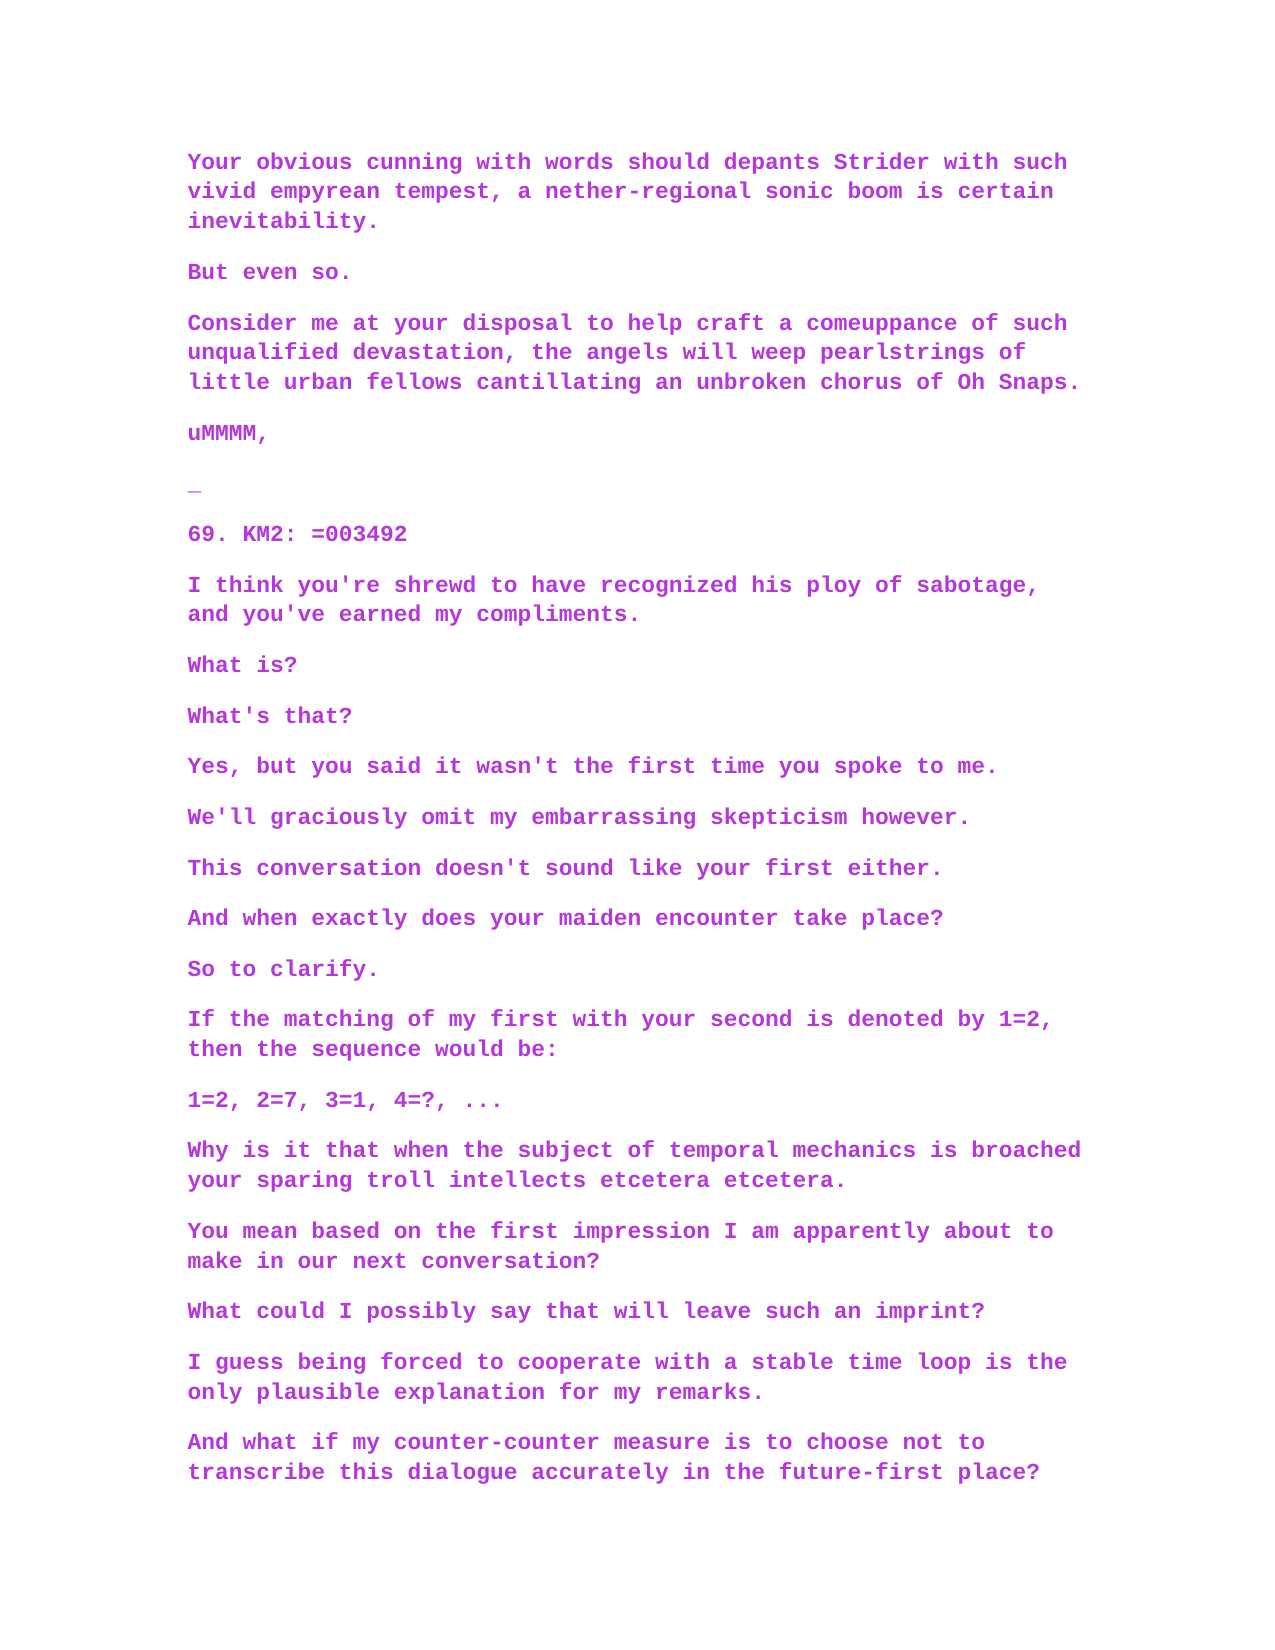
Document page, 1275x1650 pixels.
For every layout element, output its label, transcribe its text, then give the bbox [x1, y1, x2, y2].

text What could I possibly say that will leave such an imprint? [187, 1299, 1087, 1326]
text Your obvious cunning with words should depants Strider with such vivid empyrean tempest, a nether-regional sonic boom is certain inevitability. [187, 150, 1087, 236]
text If the matching of my first with your second is denoted by 1=2, then the sequence would be: [187, 1008, 1087, 1063]
text Why is it that when the subject of temporal mechanics is broached your sparing troll intellects etcetera etcetera. [187, 1139, 1087, 1194]
text Consider me at your disposal to help craft a comeuppance of such unqualified devastation, the angels will weep pearlstrings of little urban fellows cantillating an unbroken chorus of Oh Snaps. [187, 311, 1087, 396]
text I think you're shrewd to have recognized his ploy of sabotage, and you've earned my compliments. [187, 573, 1087, 629]
text _ [187, 472, 1087, 498]
text What's that? [187, 704, 1087, 730]
text But even so. [187, 260, 1087, 286]
text You mean based on the first impression I am apparently about to make in our next conversation? [187, 1219, 1087, 1275]
text So to clarify. [187, 957, 1087, 983]
text And what if my counter-counter measure is to choose not to transcribe this dialogue accurately in the future-first place? [187, 1431, 1087, 1486]
text uMMMM, [187, 421, 1087, 447]
text And when exactly does your maiden encounter take place? [187, 906, 1087, 932]
text We'll graciously omit my embarrassing skepticism however. [187, 805, 1087, 831]
text 1=2, 2=7, 3=1, 4=?, ... [187, 1088, 1087, 1114]
text This conversation doesn't sound like your first either. [187, 856, 1087, 882]
text 69. KM2: =003492 [187, 522, 1087, 548]
text I guess being forced to cooperate with a stable time loop is the only plausible explanation for my remarks. [187, 1350, 1087, 1406]
text What is? [187, 653, 1087, 679]
text Yes, but you said it wasn't the first time you spoke to me. [187, 754, 1087, 781]
